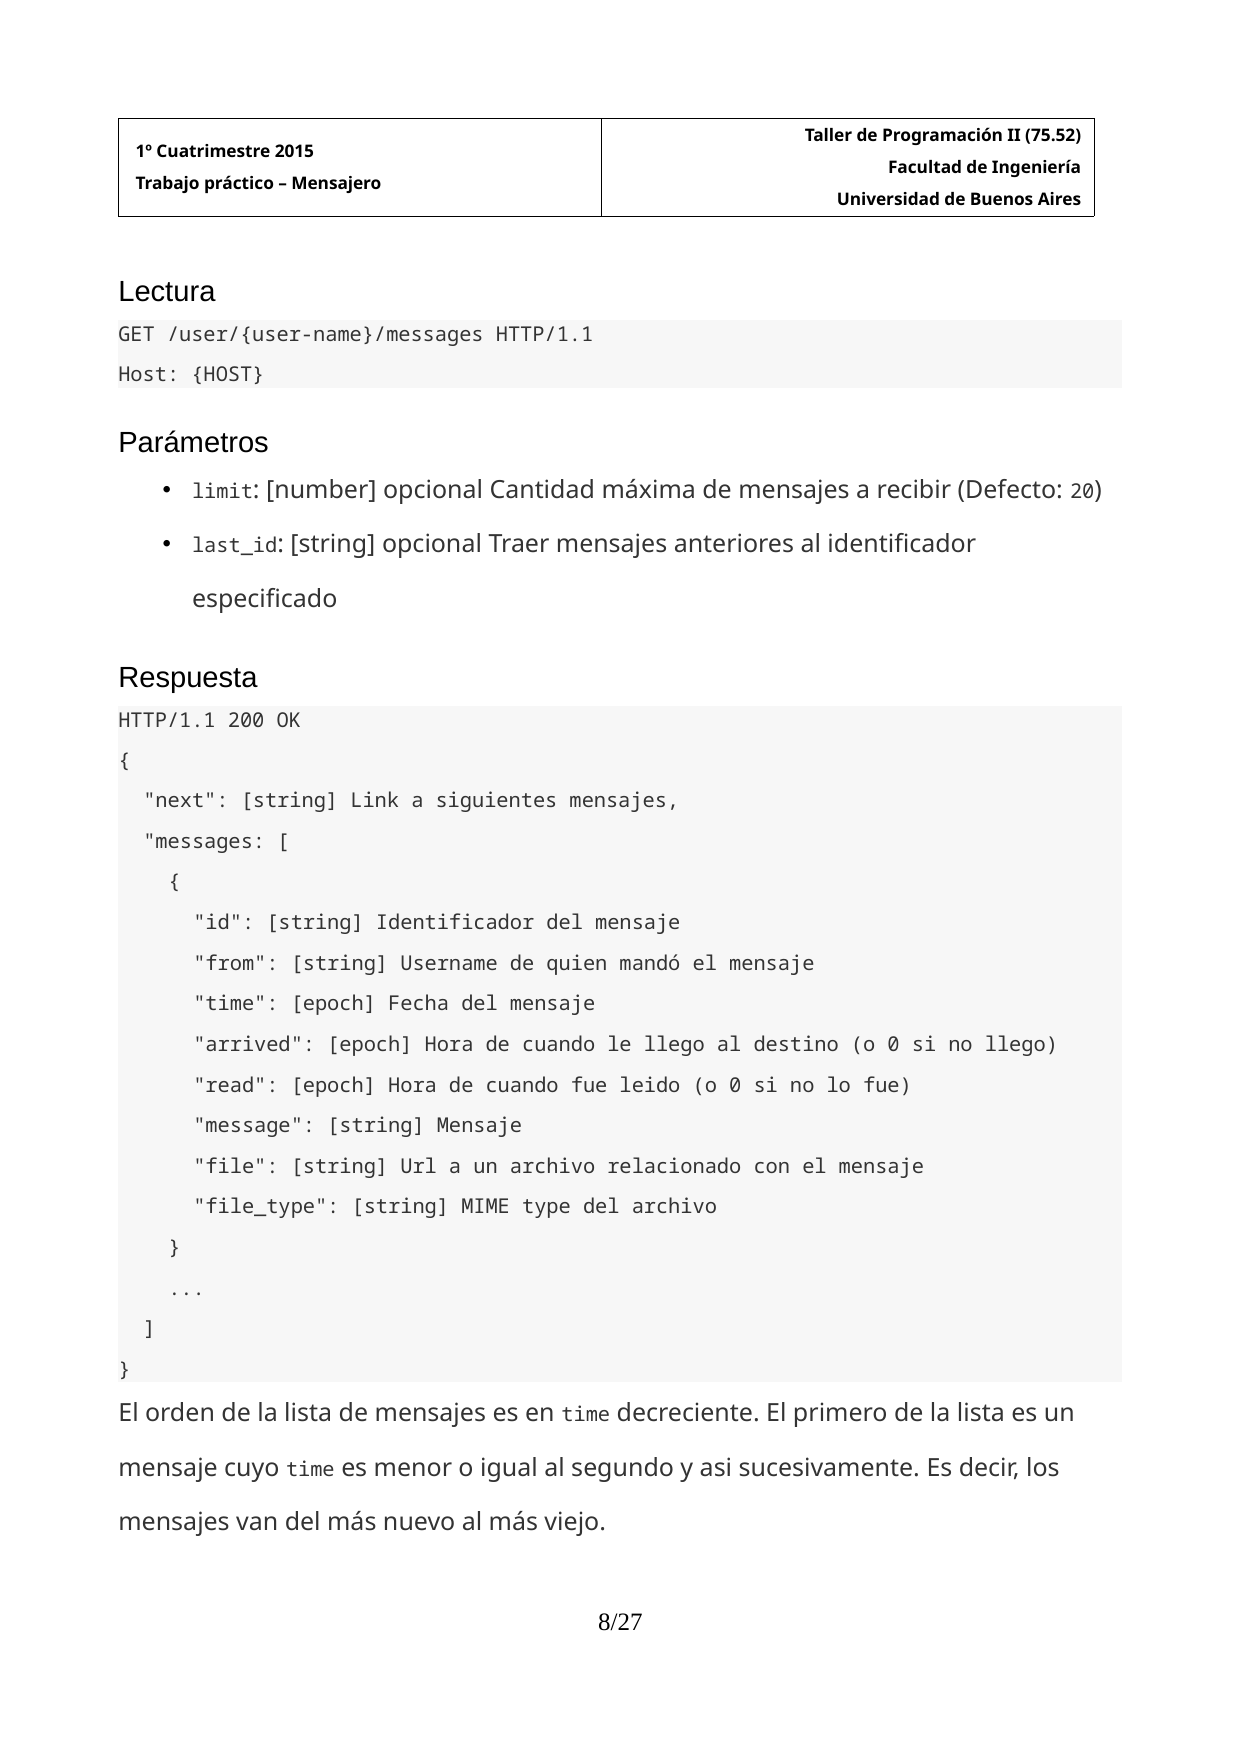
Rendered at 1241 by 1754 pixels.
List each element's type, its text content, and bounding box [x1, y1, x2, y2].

text ... [118, 1273, 1122, 1301]
text GET /user/{user-name}/messages HTTP/1.1 [118, 320, 1122, 348]
text "id": [string] Identificador del mensaje [118, 908, 1122, 936]
text "time": [epoch] Fecha del mensaje [118, 989, 1122, 1017]
text El orden de la lista de mensajes es en time decreciente. El primero de la lista es un mensaje cuyo time es menor o igual al segundo y asi sucesivamente. Es decir, los mensajes van del más nuevo al más viejo. [118, 1395, 1122, 1538]
text Host: {HOST} [118, 360, 1122, 388]
text "from": [string] Username de quien mandó el mensaje [118, 948, 1122, 976]
text "file": [string] Url a un archivo relacionado con el mensaje [118, 1152, 1122, 1179]
list limit: [number] opcional Cantidad máxima de mensajes a recibir (Defecto: 20) [162, 471, 1122, 505]
text { [118, 746, 1122, 773]
list last_id: [string] opcional Traer mensajes anteriores al identificador especificado [162, 526, 1122, 614]
subtitle Lectura [118, 274, 1122, 307]
text "read": [epoch] Hora de cuando fue leido (o 0 si no lo fue) [118, 1070, 1122, 1098]
text ] [118, 1314, 1122, 1342]
text "message": [string] Mensaje [118, 1111, 1122, 1139]
text "file_type": [string] MIME type del archivo [118, 1192, 1122, 1220]
text "messages: [ [118, 827, 1122, 854]
text "next": [string] Link a siguientes mensajes, [118, 786, 1122, 814]
text "arrived": [epoch] Hora de cuando le llego al destino (o 0 si no llego) [118, 1030, 1122, 1058]
text { [118, 867, 1122, 895]
text } [118, 1355, 1122, 1382]
subtitle Parámetros [118, 425, 1122, 459]
text HTTP/1.1 200 OK [118, 706, 1122, 733]
subtitle Respuesta [118, 660, 1122, 693]
text } [118, 1233, 1122, 1261]
